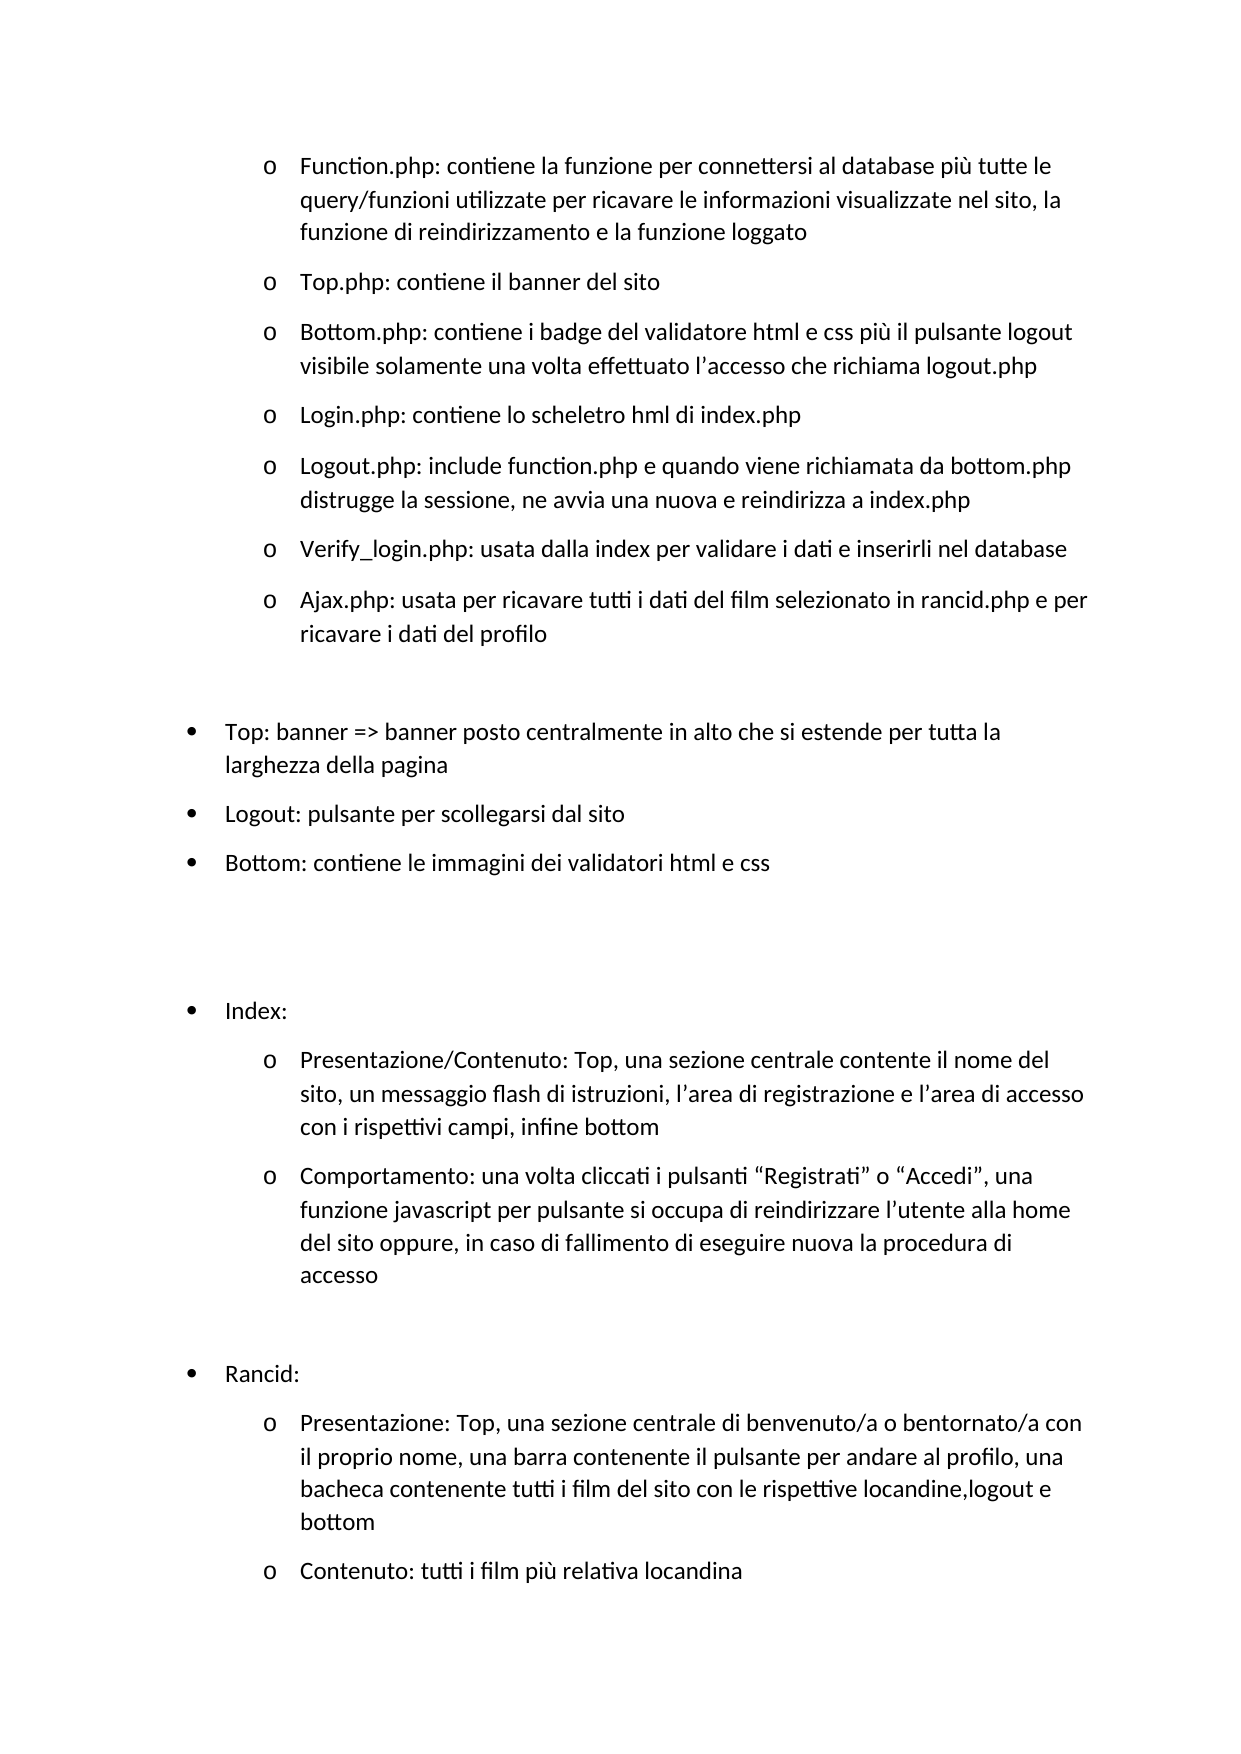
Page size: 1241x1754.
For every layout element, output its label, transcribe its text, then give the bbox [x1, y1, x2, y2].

list Contenuto: tutti i film più relativa locandina [262, 1555, 1090, 1587]
list Logout.php: include function.php e quando viene richiamata da bottom.php distrugge la sessione, ne avvia una nuova e reindirizza a index.php [262, 450, 1090, 514]
list Login.php: contiene lo scheletro hml di index.php [262, 399, 1090, 431]
list Bottom: contiene le immagini dei validatori html e css [187, 847, 1090, 878]
list Top: banner => banner posto centralmente in alto che si estende per tutta la larghezza della pagina [187, 716, 1090, 779]
list Index: [187, 995, 1090, 1026]
list Comportamento: una volta cliccati i pulsanti “Registrati” o “Accedi”, una funzione javascript per pulsante si occupa di reindirizzare l’utente alla home del sito oppure, in caso di fallimento di eseguire nuova la procedura di accesso [262, 1160, 1090, 1290]
list Ajax.php: usata per ricavare tutti i dati del film selezionato in rancid.php e per ricavare i dati del profilo [262, 584, 1090, 648]
list Presentazione: Top, una sezione centrale di benvenuto/a o bentornato/a con il proprio nome, una barra contenente il pulsante per andare al profilo, una bacheca contenente tutti i film del sito con le rispettive locandine,logout e bottom [262, 1407, 1090, 1537]
list Function.php: contiene la funzione per connettersi al database più tutte le query/funzioni utilizzate per ricavare le informazioni visualizzate nel sito, la funzione di reindirizzamento e la funzione loggato [262, 150, 1090, 247]
list Verify_login.php: usata dalla index per validare i dati e inserirli nel database [262, 533, 1090, 565]
list Logout: pulsante per scollegarsi dal sito [187, 798, 1090, 829]
list Bottom.php: contiene i badge del validatore html e css più il pulsante logout visibile solamente una volta effettuato l’accesso che richiama logout.php [262, 316, 1090, 381]
list Rancid: [187, 1358, 1090, 1388]
list Presentazione/Contenuto: Top, una sezione centrale contente il nome del sito, un messaggio flash di istruzioni, l’area di registrazione e l’area di accesso con i rispettivi campi, infine bottom [262, 1044, 1090, 1141]
list Top.php: contiene il banner del sito [262, 266, 1090, 297]
